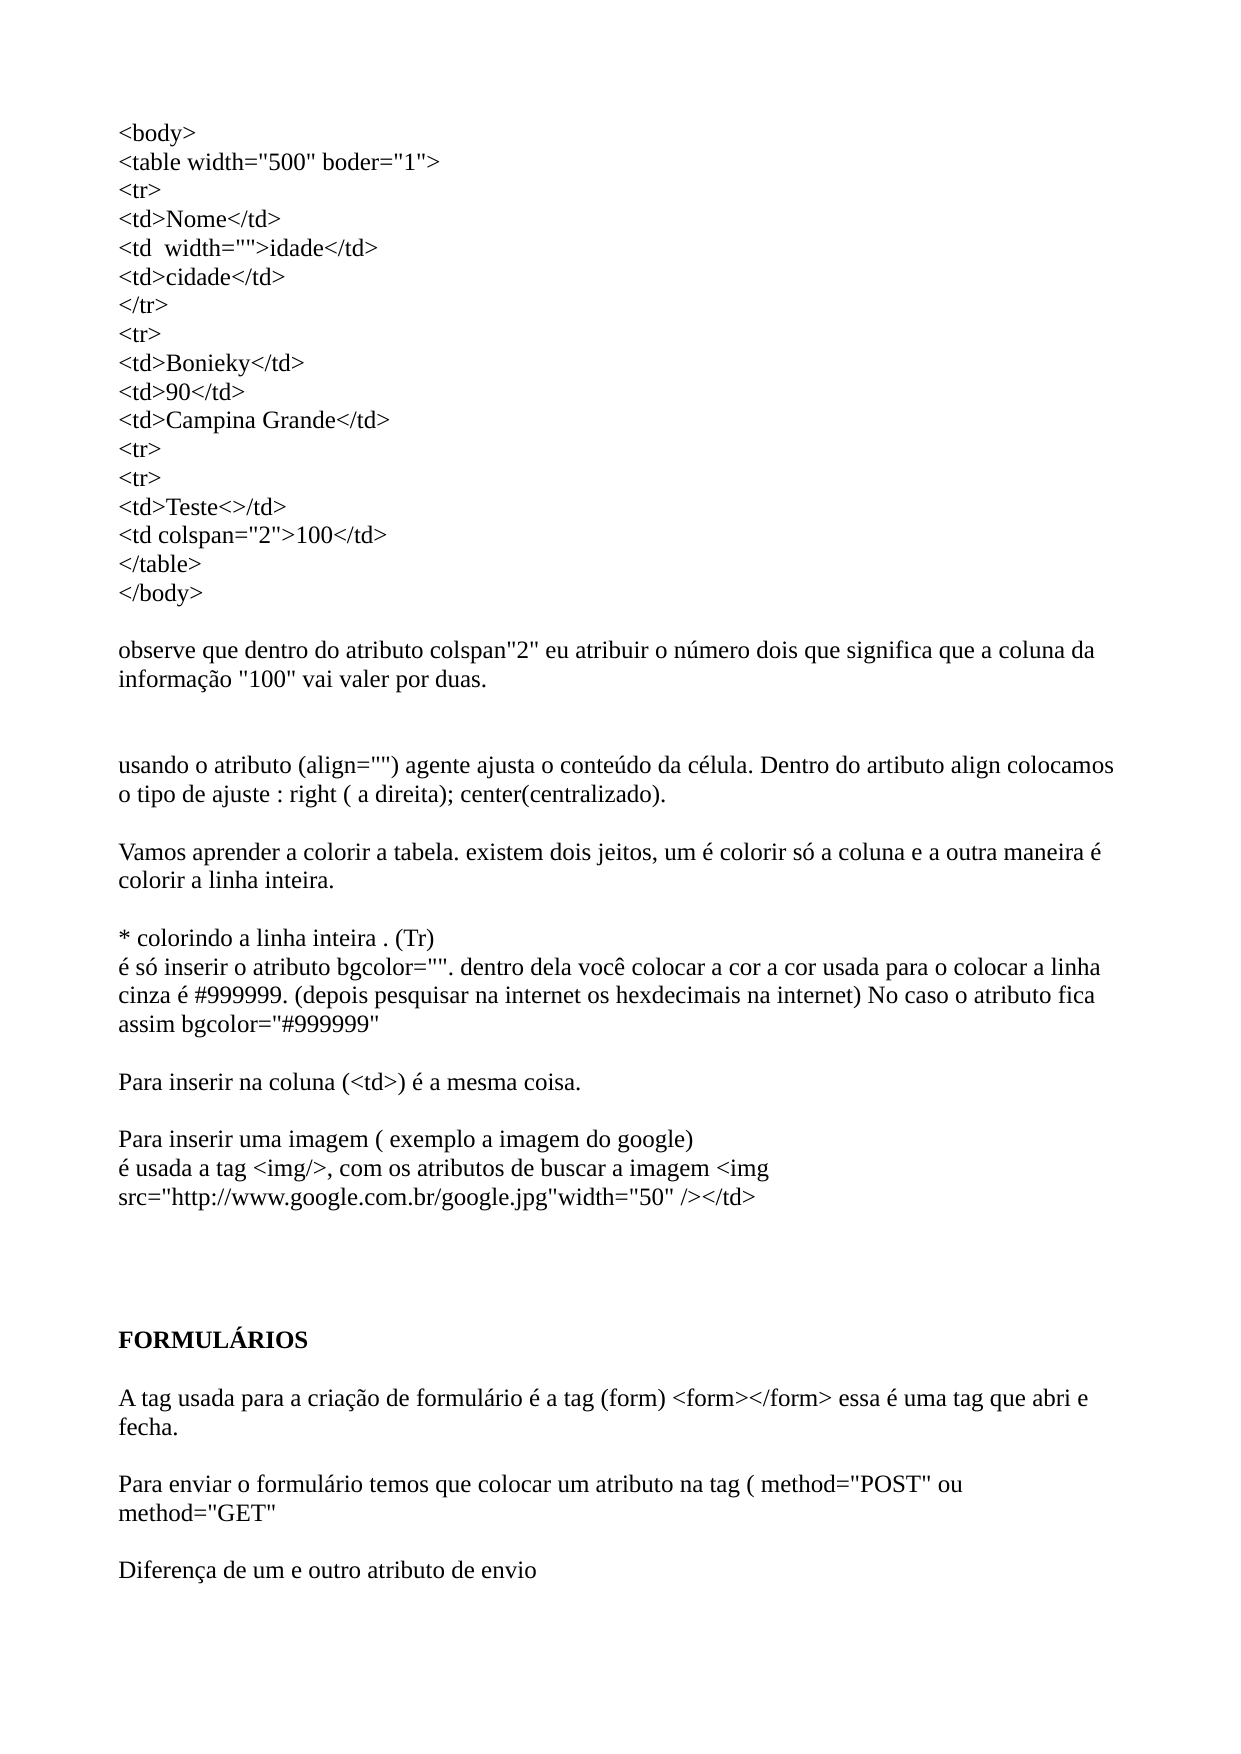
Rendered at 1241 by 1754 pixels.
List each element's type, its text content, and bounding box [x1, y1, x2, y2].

text <tr> [118, 434, 1122, 463]
text </table> [118, 549, 1122, 578]
text usando o atributo (align="") agente ajusta o conteúdo da célula. Dentro do artibuto align colocamos o tipo de ajuste : right ( a direita); center(centralizado). [118, 751, 1122, 808]
text Vamos aprender a colorir a tabela. existem dois jeitos, um é colorir só a coluna e a outra maneira é colorir a linha inteira. [118, 837, 1122, 894]
text Para inserir na coluna (<td>) é a mesma coisa. [118, 1067, 1122, 1096]
text Diferença de um e outro atributo de envio [118, 1556, 1122, 1584]
text é usada a tag <img/>, com os atributos de buscar a imagem <img src="http://www.google.com.br/google.jpg"width="50" /></td> [118, 1153, 1122, 1211]
text <tr> [118, 463, 1122, 492]
text é só inserir o atributo bgcolor="". dentro dela você colocar a cor a cor usada para o colocar a linha cinza é #999999. (depois pesquisar na internet os hexdecimais na internet) No caso o atributo fica assim bgcolor="#999999" [118, 952, 1122, 1038]
text <td colspan="2">100</td> [118, 521, 1122, 549]
text <td>cidade</td> [118, 262, 1122, 291]
text <td>Campina Grande</td> [118, 406, 1122, 434]
text A tag usada para a criação de formulário é a tag (form) <form></form> essa é uma tag que abri e fecha. [118, 1383, 1122, 1441]
text <body> [118, 118, 1122, 147]
text <td width="">idade</td> [118, 233, 1122, 262]
text <tr> [118, 176, 1122, 204]
text <td>90</td> [118, 377, 1122, 406]
text Para inserir uma imagem ( exemplo a imagem do google) [118, 1124, 1122, 1153]
text </body> [118, 578, 1122, 607]
text <td>Bonieky</td> [118, 348, 1122, 377]
text * colorindo a linha inteira . (Tr) [118, 923, 1122, 952]
text observe que dentro do atributo colspan"2" eu atribuir o número dois que significa que a coluna da informação "100" vai valer por duas. [118, 636, 1122, 693]
text <td>Nome</td> [118, 204, 1122, 233]
text FORMULÁRIOS [118, 1326, 1122, 1354]
text </tr> [118, 291, 1122, 319]
text <tr> [118, 319, 1122, 348]
text <td>Teste<>/td> [118, 492, 1122, 521]
text <table width="500" boder="1"> [118, 147, 1122, 176]
text Para enviar o formulário temos que colocar um atributo na tag ( method="POST" ou method="GET" [118, 1469, 1122, 1527]
